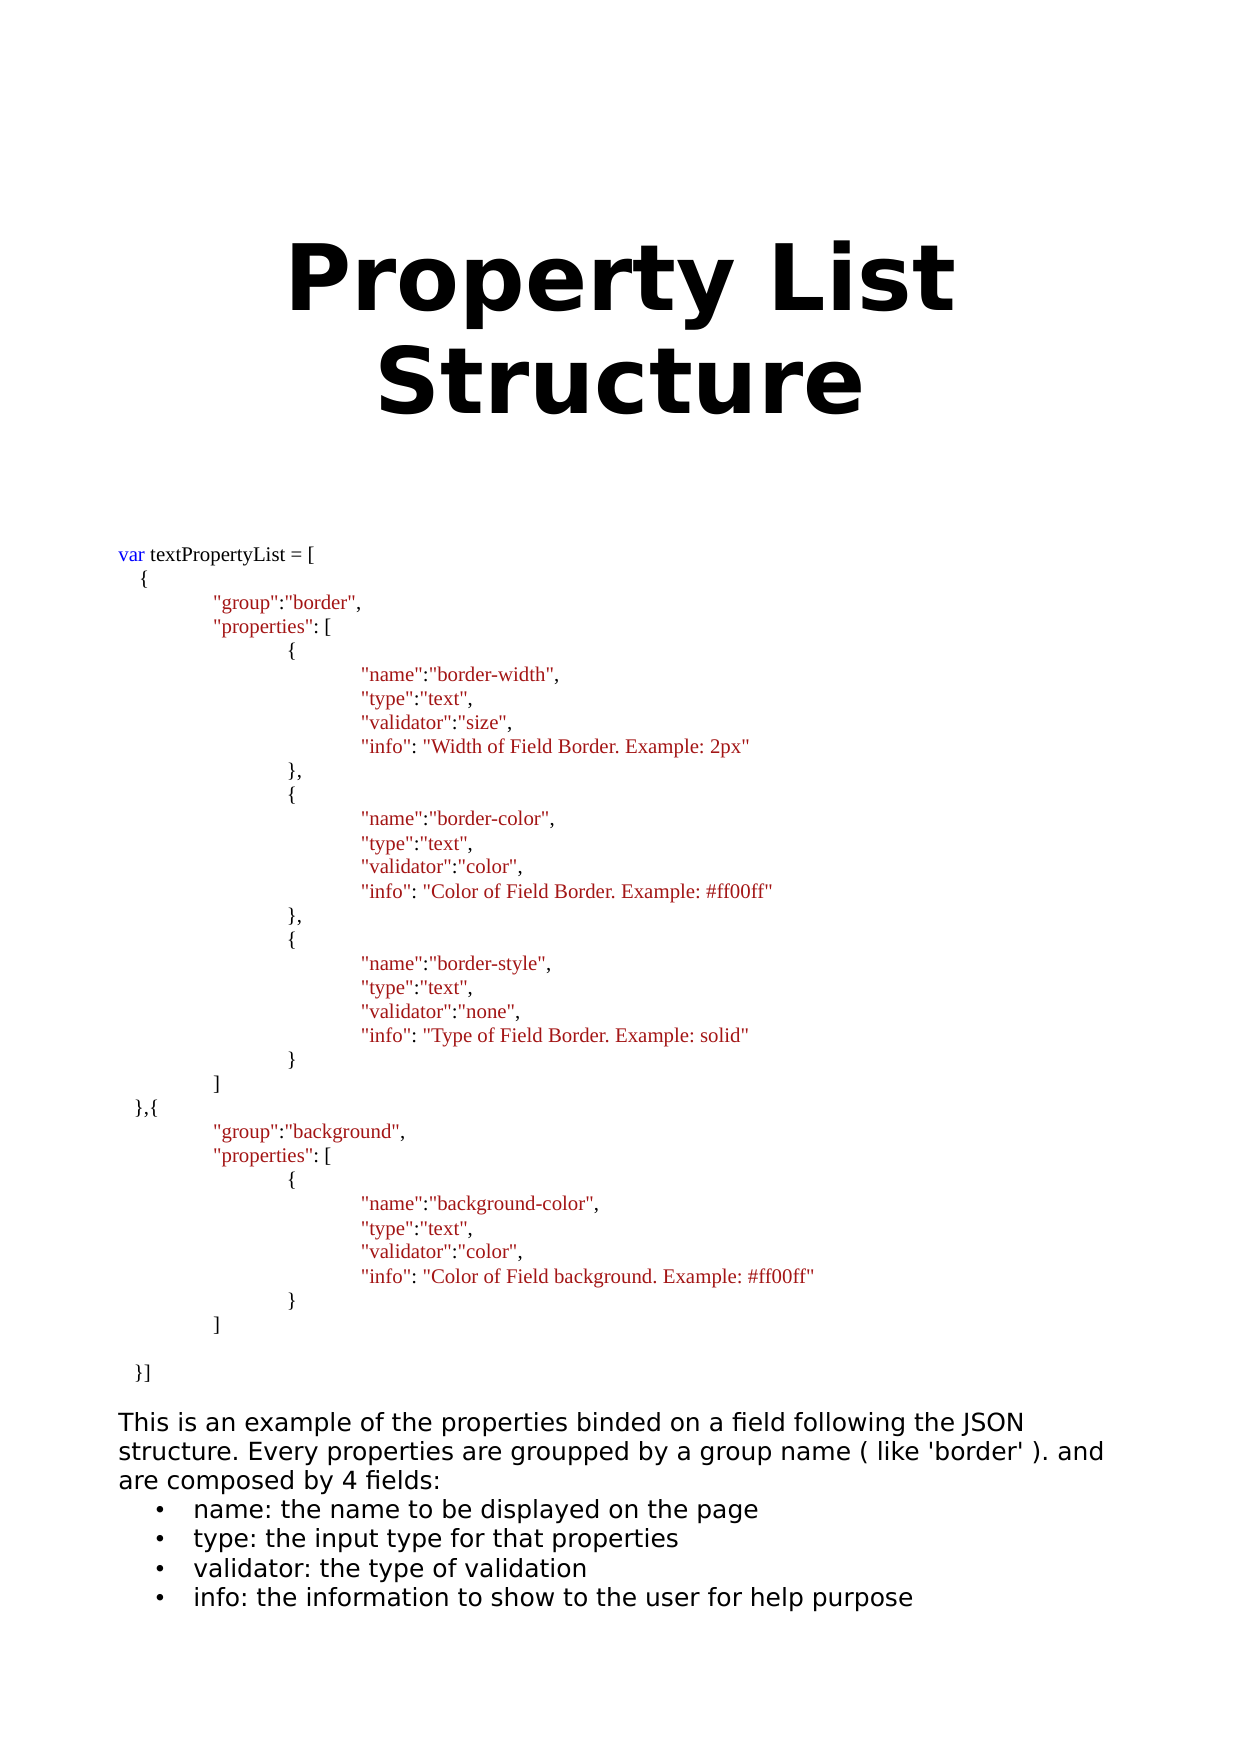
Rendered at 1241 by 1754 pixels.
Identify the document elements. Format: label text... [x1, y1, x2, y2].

text "type":"text", [118, 686, 1122, 710]
text This is an example of the properties binded on a field following the JSON structure. Every properties are groupped by a group name ( like 'border' ). and are composed by 4 fields: [118, 1408, 1122, 1495]
text { [118, 1167, 1122, 1191]
text "name":"border-width", [118, 662, 1122, 686]
text var textPropertyList = [ [118, 542, 1122, 566]
text },{ [118, 1095, 1122, 1119]
text Property List Structure [118, 225, 1122, 435]
text "type":"text", [118, 830, 1122, 854]
text }, [118, 758, 1122, 782]
text "name":"background-color", [118, 1191, 1122, 1215]
text "validator":"color", [118, 1239, 1122, 1263]
text "info": "Color of Field Border. Example: #ff00ff" [118, 878, 1122, 903]
list name: the name to be displayed on the page [156, 1495, 1122, 1524]
text "validator":"size", [118, 710, 1122, 734]
text "info": "Color of Field background. Example: #ff00ff" [118, 1263, 1122, 1288]
text } [118, 1288, 1122, 1312]
text }, [118, 903, 1122, 927]
text { [118, 782, 1122, 806]
text "info": "Type of Field Border. Example: solid" [118, 1023, 1122, 1047]
text "group":"background", [118, 1119, 1122, 1143]
text "name":"border-color", [118, 806, 1122, 830]
text { [118, 566, 1122, 590]
text "properties": [ [118, 1143, 1122, 1167]
text { [118, 638, 1122, 662]
text "name":"border-style", [118, 951, 1122, 975]
list validator: the type of validation [156, 1554, 1122, 1583]
text "group":"border", [118, 590, 1122, 614]
text ] [118, 1071, 1122, 1095]
text "properties": [ [118, 614, 1122, 638]
text "type":"text", [118, 975, 1122, 999]
text "info": "Width of Field Border. Example: 2px" [118, 734, 1122, 758]
text { [118, 927, 1122, 951]
list info: the information to show to the user for help purpose [156, 1583, 1122, 1612]
text "type":"text", [118, 1215, 1122, 1239]
list type: the input type for that properties [156, 1524, 1122, 1554]
text "validator":"none", [118, 999, 1122, 1023]
text "validator":"color", [118, 854, 1122, 878]
text } [118, 1047, 1122, 1071]
text ] [118, 1312, 1122, 1336]
text }] [118, 1360, 1122, 1384]
